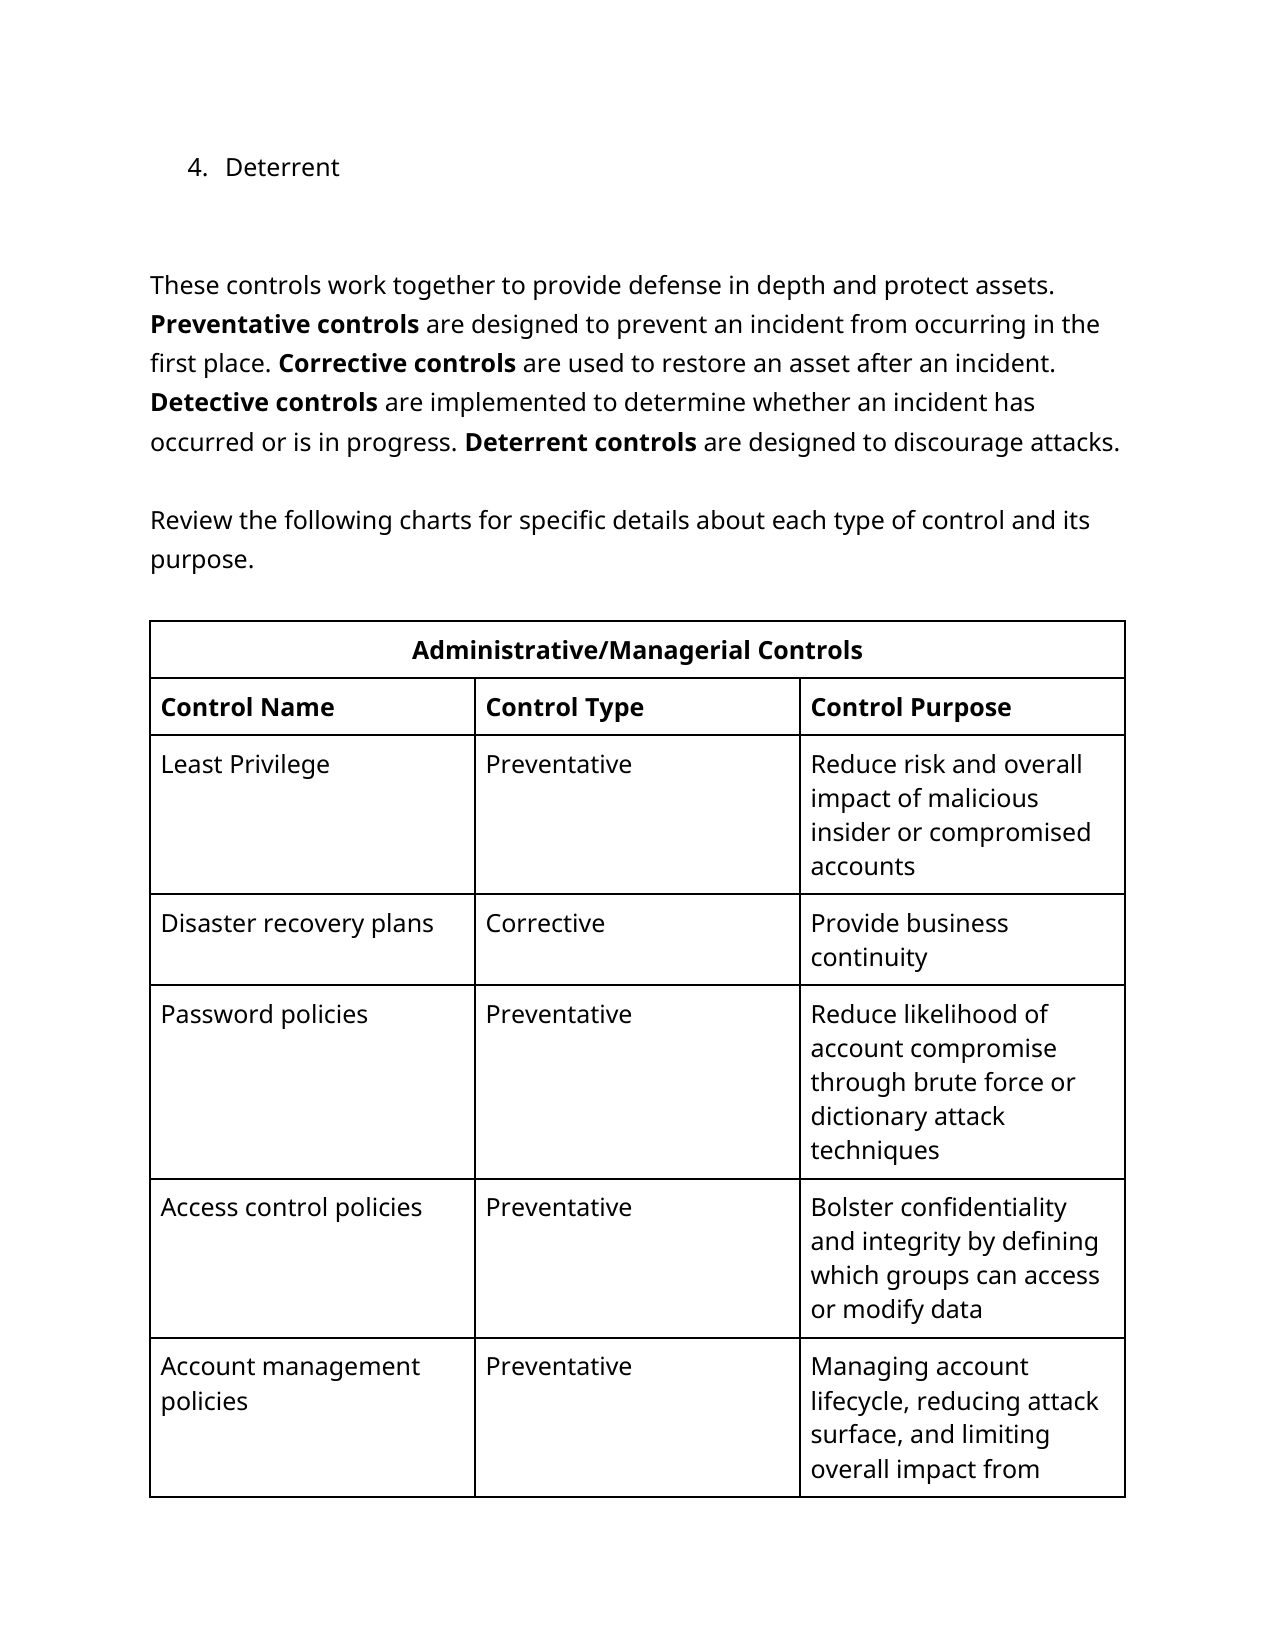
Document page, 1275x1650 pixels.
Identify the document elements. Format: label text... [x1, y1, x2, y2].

table_cell Reduce likelihood of account compromise through brute force or dictionary attack techniques [801, 986, 1124, 1177]
table_cell Control Type [476, 679, 799, 734]
table_cell Password policies [151, 986, 474, 1177]
table_cell Preventative [476, 1180, 799, 1337]
table_cell Control Purpose [801, 679, 1124, 734]
table_cell Least Privilege [151, 736, 474, 893]
table_cell Preventative [476, 736, 799, 893]
list Deterrent [187, 150, 1125, 184]
table_cell Bolster confidentiality and integrity by defining which groups can access or modify data [801, 1180, 1124, 1337]
text Review the following charts for specific details about each type of control and its purpose. [150, 502, 1125, 576]
table_cell Provide business continuity [801, 895, 1124, 984]
table_cell Access control policies [151, 1180, 474, 1337]
table_cell Reduce risk and overall impact of malicious insider or compromised accounts [801, 736, 1124, 893]
table_cell Corrective [476, 895, 799, 984]
table_cell Account management policies [151, 1339, 474, 1496]
table_cell Disaster recovery plans [151, 895, 474, 984]
table_cell Preventative [476, 986, 799, 1177]
text These controls work together to provide defense in depth and protect assets. Preventative controls are designed to prevent an incident from occurring in the first place. Corrective controls are used to restore an asset after an incident. Detective controls are implemented to determine whether an incident has occurred or is in progress. Deterrent controls are designed to discourage attacks. [150, 267, 1125, 458]
table_cell Preventative [476, 1339, 799, 1496]
table_header Administrative/Managerial Controls [151, 622, 1124, 677]
table_cell Control Name [151, 679, 474, 734]
table_cell Managing account lifecycle, reducing attack surface, and limiting overall impact from [801, 1339, 1124, 1496]
